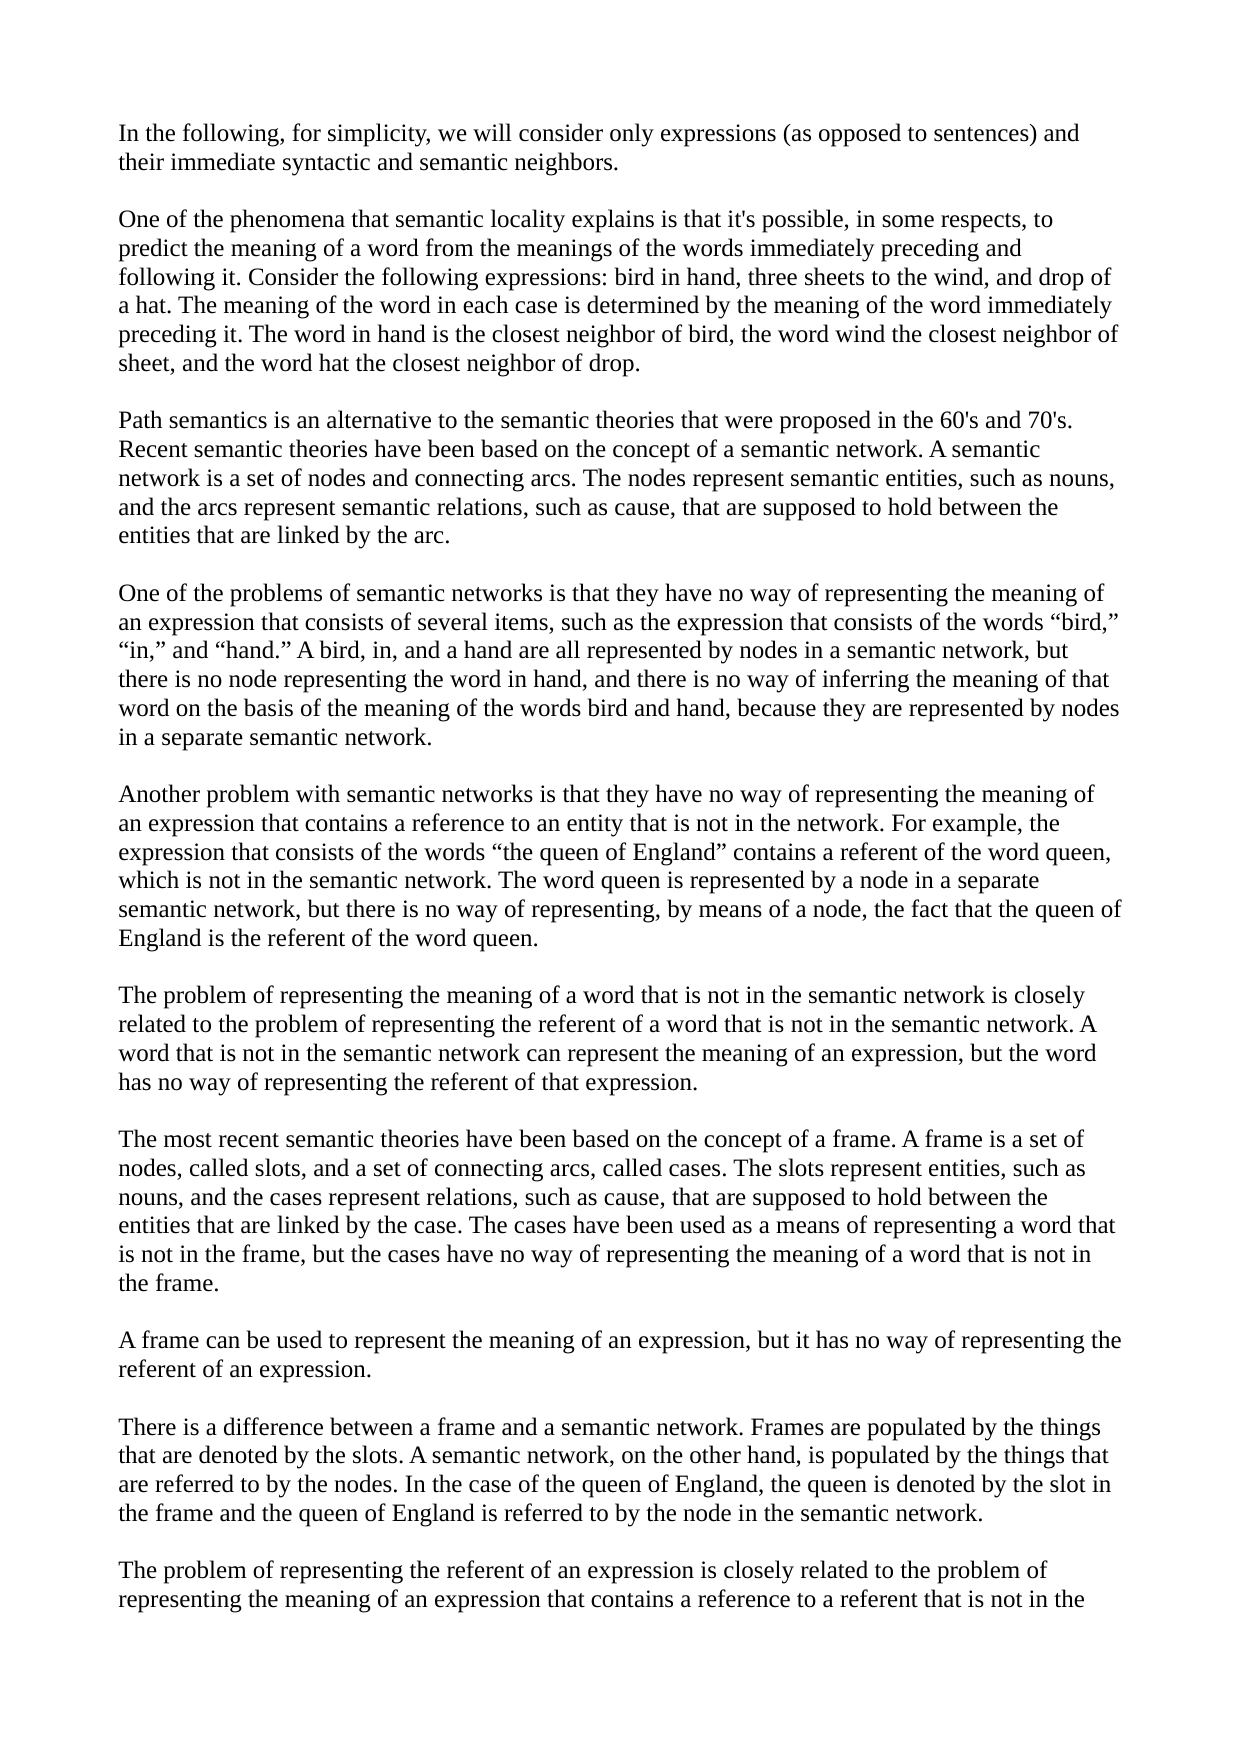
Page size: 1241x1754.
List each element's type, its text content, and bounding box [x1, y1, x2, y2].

text Path semantics is an alternative to the semantic theories that were proposed in the 60's and 70's. Recent semantic theories have been based on the concept of a semantic network. A semantic network is a set of nodes and connecting arcs. The nodes represent semantic entities, such as nouns, and the arcs represent semantic relations, such as cause, that are supposed to hold between the entities that are linked by the arc. [118, 406, 1122, 549]
text The problem of representing the referent of an expression is closely related to the problem of representing the meaning of an expression that contains a reference to a referent that is not in the [118, 1556, 1122, 1613]
text One of the phenomena that semantic locality explains is that it's possible, in some respects, to predict the meaning of a word from the meanings of the words immediately preceding and following it. Consider the following expressions: bird in hand, three sheets to the wind, and drop of a hat. The meaning of the word in each case is determined by the meaning of the word immediately preceding it. The word in hand is the closest neighbor of bird, the word wind the closest neighbor of sheet, and the word hat the closest neighbor of drop. [118, 204, 1122, 377]
text Another problem with semantic networks is that they have no way of representing the meaning of an expression that contains a reference to an entity that is not in the network. For example, the expression that consists of the words “the queen of England” contains a referent of the word queen, which is not in the semantic network. The word queen is represented by a node in a separate semantic network, but there is no way of representing, by means of a node, the fact that the queen of England is the referent of the word queen. [118, 779, 1122, 952]
text The most recent semantic theories have been based on the concept of a frame. A frame is a set of nodes, called slots, and a set of connecting arcs, called cases. The slots represent entities, such as nouns, and the cases represent relations, such as cause, that are supposed to hold between the entities that are linked by the case. The cases have been used as a means of representing a word that is not in the frame, but the cases have no way of representing the meaning of a word that is not in the frame. [118, 1124, 1122, 1297]
text One of the problems of semantic networks is that they have no way of representing the meaning of an expression that consists of several items, such as the expression that consists of the words “bird,” “in,” and “hand.” A bird, in, and a hand are all represented by nodes in a semantic network, but there is no node representing the word in hand, and there is no way of inferring the meaning of that word on the basis of the meaning of the words bird and hand, because they are represented by nodes in a separate semantic network. [118, 578, 1122, 751]
text The problem of representing the meaning of a word that is not in the semantic network is closely related to the problem of representing the referent of a word that is not in the semantic network. A word that is not in the semantic network can represent the meaning of an expression, but the word has no way of representing the referent of that expression. [118, 981, 1122, 1096]
text In the following, for simplicity, we will consider only expressions (as opposed to sentences) and their immediate syntactic and semantic neighbors. [118, 118, 1122, 176]
text There is a difference between a frame and a semantic network. Frames are populated by the things that are denoted by the slots. A semantic network, on the other hand, is populated by the things that are referred to by the nodes. In the case of the queen of England, the queen is denoted by the slot in the frame and the queen of England is referred to by the node in the semantic network. [118, 1412, 1122, 1527]
text A frame can be used to represent the meaning of an expression, but it has no way of representing the referent of an expression. [118, 1326, 1122, 1383]
